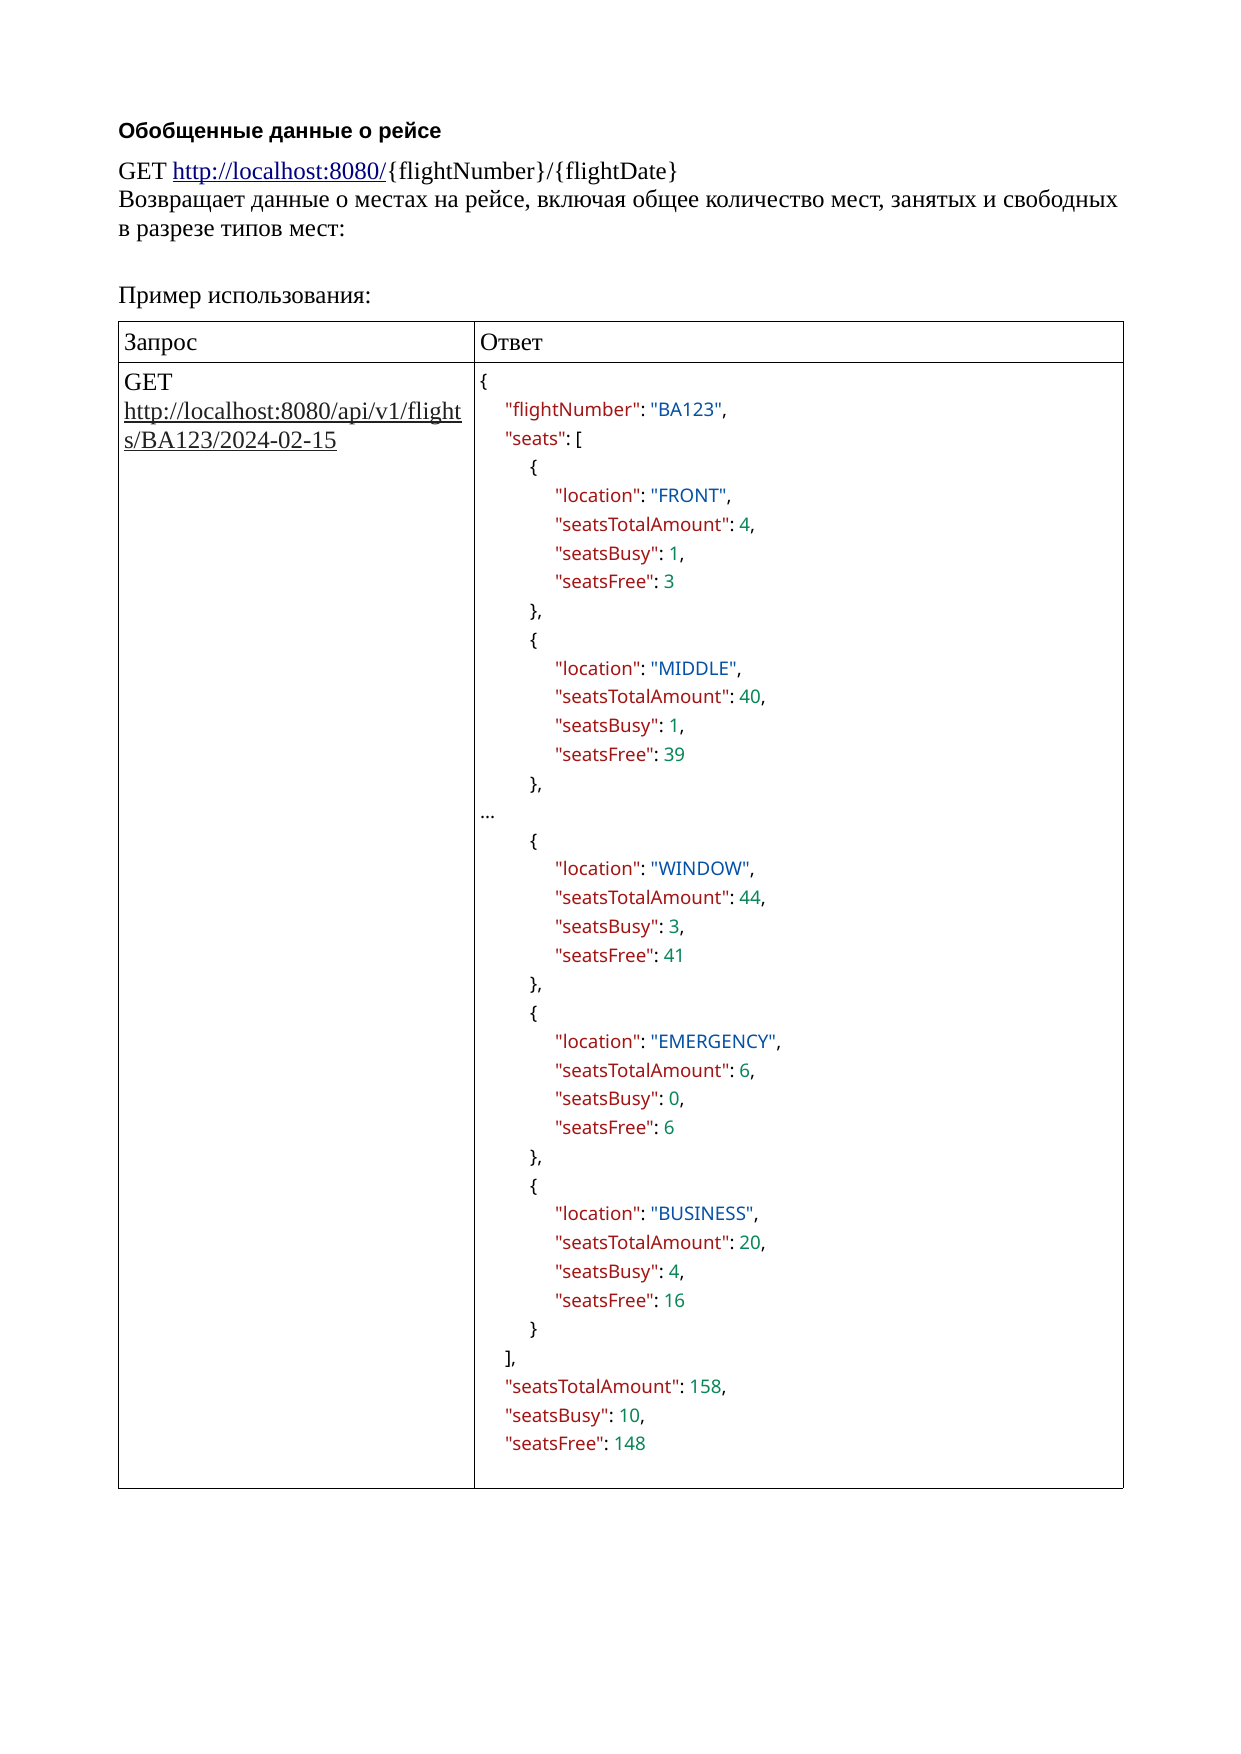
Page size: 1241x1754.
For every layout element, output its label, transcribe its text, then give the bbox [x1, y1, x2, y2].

text GET http://localhost:8080/{flightNumber}/{flightDate} [118, 156, 1122, 184]
text Пример использования: [118, 280, 1122, 309]
table_header Запрос [119, 322, 474, 362]
table_header Ответ [475, 322, 1123, 362]
table_cell GET http://localhost:8080/api/v1/flights/BA123/2024-02-15 [119, 363, 474, 1487]
text Возвращает данные о местах на рейсе, включая общее количество мест, занятых и свободных в разрезе типов мест: [118, 184, 1122, 242]
subtitle Обобщенные данные о рейсе [118, 118, 1122, 143]
table_cell { "flightNumber": "BA123", "seats": [ { "location": "FRONT", "seatsTotalAmount": 4, "seatsBusy": 1, "seatsFree": 3 }, { "location": "MIDDLE", "seatsTotalAmount": 40, "seatsBusy": 1, "seatsFree": 39 }, ... { "location": "WINDOW", "seatsTotalAmount": 44, "seatsBusy": 3, "seatsFree": 41 }, { "location": "EMERGENCY", "seatsTotalAmount": 6, "seatsBusy": 0, "seatsFree": 6 }, { "location": "BUSINESS", "seatsTotalAmount": 20, "seatsBusy": 4, "seatsFree": 16 } ], "seatsTotalAmount": 158, "seatsBusy": 10, "seatsFree": 148 [475, 363, 1123, 1487]
